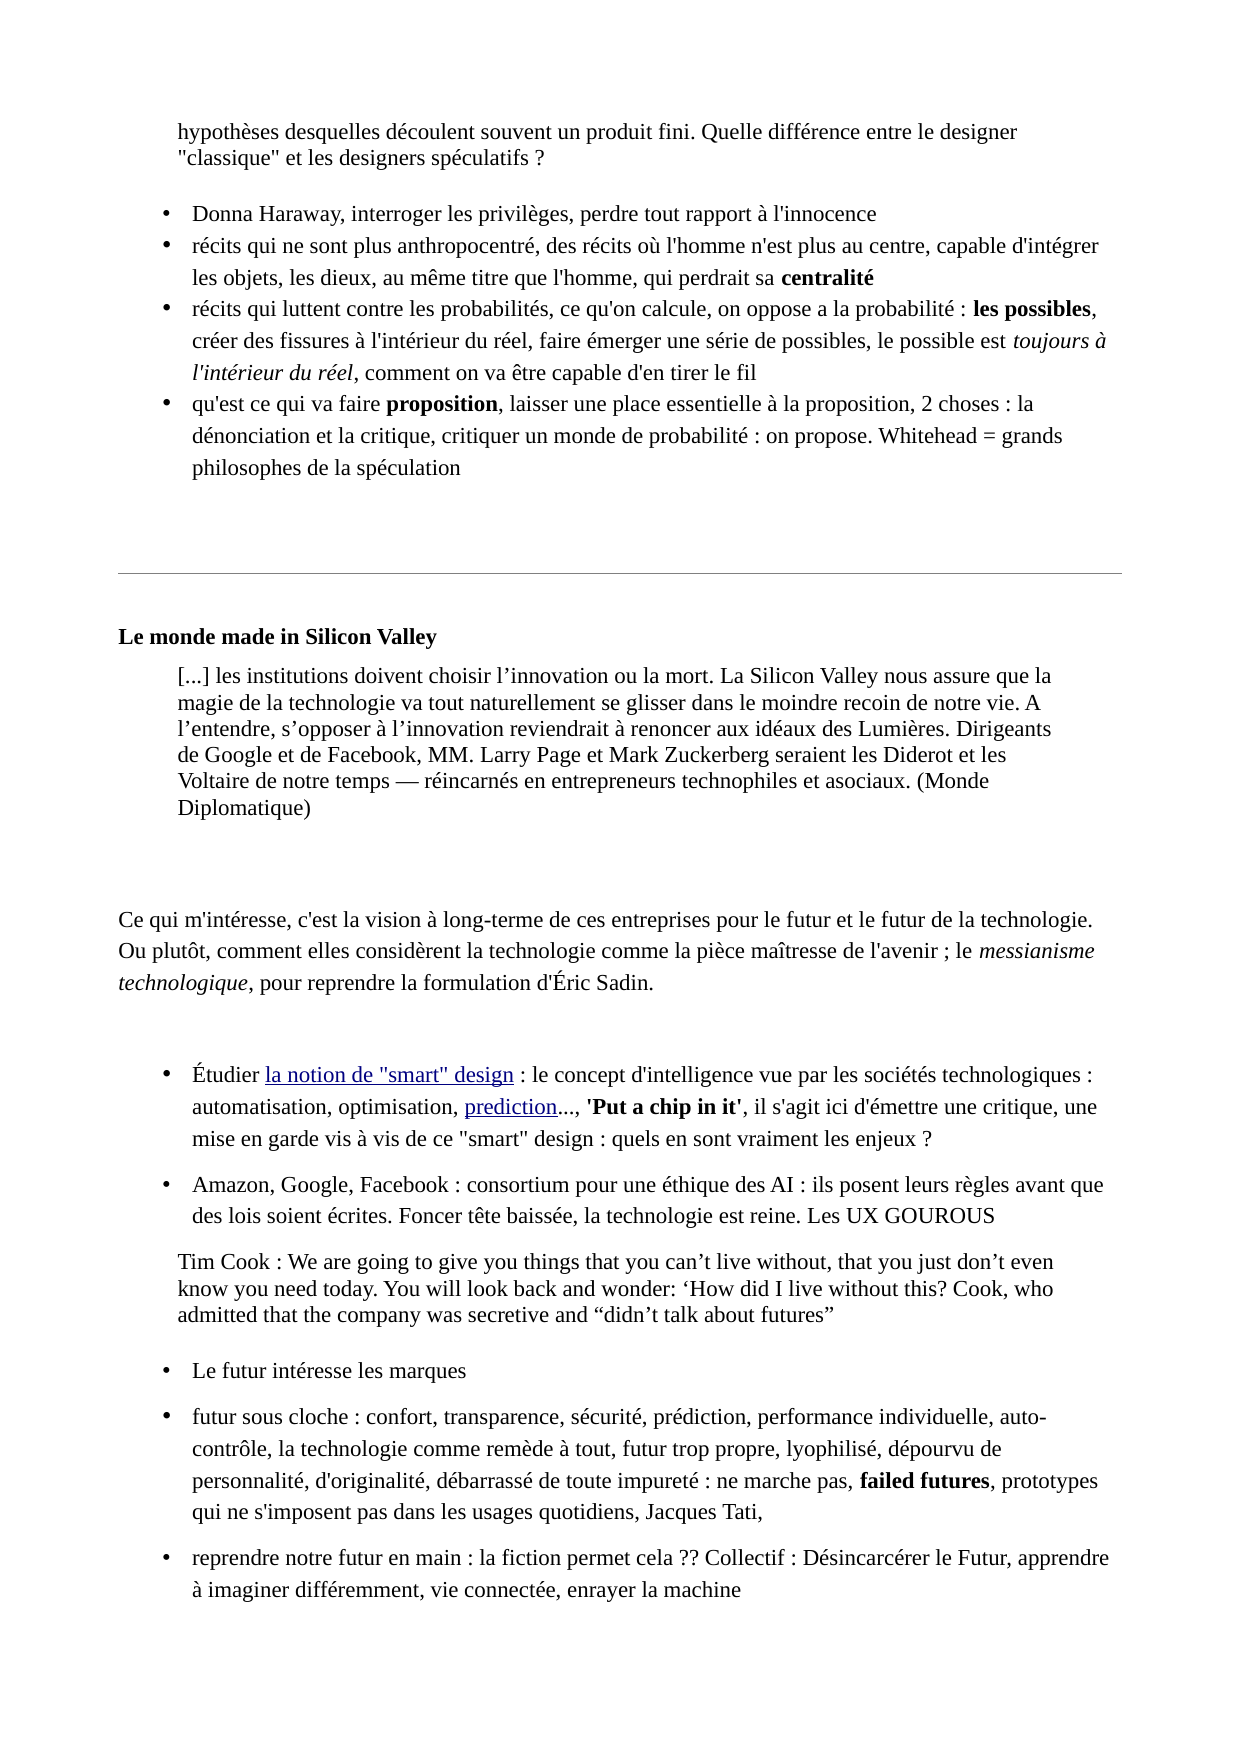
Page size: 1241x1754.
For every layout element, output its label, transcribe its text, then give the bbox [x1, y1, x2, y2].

list futur sous cloche : confort, transparence, sécurité, prédiction, performance individuelle, auto-contrôle, la technologie comme remède à tout, futur trop propre, lyophilisé, dépourvu de personnalité, d'originalité, débarrassé de toute impureté : ne marche pas, failed futures, prototypes qui ne s'imposent pas dans les usages quotidiens, Jacques Tati, [162, 1403, 1122, 1524]
list Amazon, Google, Facebook : consortium pour une éthique des AI : ils posent leurs règles avant que des lois soient écrites. Foncer tête baissée, la technologie est reine. Les UX GOUROUS [162, 1171, 1122, 1229]
text Tim Cook : We are going to give you things that you can’t live without, that you just don’t even know you need today. You will look back and wonder: ‘How did I live without this? Cook, who admitted that the company was secretive and “didn’t talk about futures” [177, 1248, 1063, 1327]
list reprendre notre futur en main : la fiction permet cela ?? Collectif : Désincarcérer le Futur, apprendre à imaginer différemment, vie connectée, enrayer la machine [162, 1544, 1122, 1602]
text Ce qui m'intéresse, c'est la vision à long-terme de ces entreprises pour le futur et le futur de la technologie. Ou plutôt, comment elles considèrent la technologie comme la pièce maîtresse de l'avenir ; le messianisme technologique, pour reprendre la formulation d'Éric Sadin. [118, 906, 1122, 995]
list récits qui luttent contre les probabilités, ce qu'on calcule, on oppose a la probabilité : les possibles, créer des fissures à l'intérieur du réel, faire émerger une série de possibles, le possible est toujours à l'intérieur du réel, comment on va être capable d'en tirer le fil [162, 295, 1122, 385]
list récits qui ne sont plus anthropocentré, des récits où l'homme n'est plus au centre, capable d'intégrer les objets, les dieux, au même titre que l'homme, qui perdrait sa centralité [162, 232, 1122, 290]
text [...] les institutions doivent choisir l’innovation ou la mort. La Silicon Valley nous assure que la magie de la technologie va tout naturellement se glisser dans le moindre recoin de notre vie. A l’entendre, s’opposer à l’innovation reviendrait à renoncer aux idéaux des Lumières. Dirigeants de Google et de Facebook, MM. Larry Page et Mark Zuckerberg seraient les Diderot et les Voltaire de notre temps — réincarnés en entrepreneurs technophiles et asociaux. (Monde Diplomatique) [177, 662, 1063, 820]
text hypothèses desquelles découlent souvent un produit fini. Quelle différence entre le designer "classique" et les designers spéculatifs ? [177, 118, 1063, 171]
list Donna Haraway, interroger les privilèges, perdre tout rapport à l'innocence [162, 200, 1122, 227]
subtitle Le monde made in Silicon Valley [118, 623, 1122, 650]
list qu'est ce qui va faire proposition, laisser une place essentielle à la proposition, 2 choses : la dénonciation et la critique, critiquer un monde de probabilité : on propose. Whitehead = grands philosophes de la spéculation [162, 391, 1122, 480]
list Le futur intéresse les marques [162, 1357, 1122, 1383]
list Étudier la notion de "smart" design : le concept d'intelligence vue par les sociétés technologiques : automatisation, optimisation, prediction..., 'Put a chip in it', il s'agit ici d'émettre une critique, une mise en garde vis à vis de ce "smart" design : quels en sont vraiment les enjeux ? [162, 1061, 1122, 1151]
